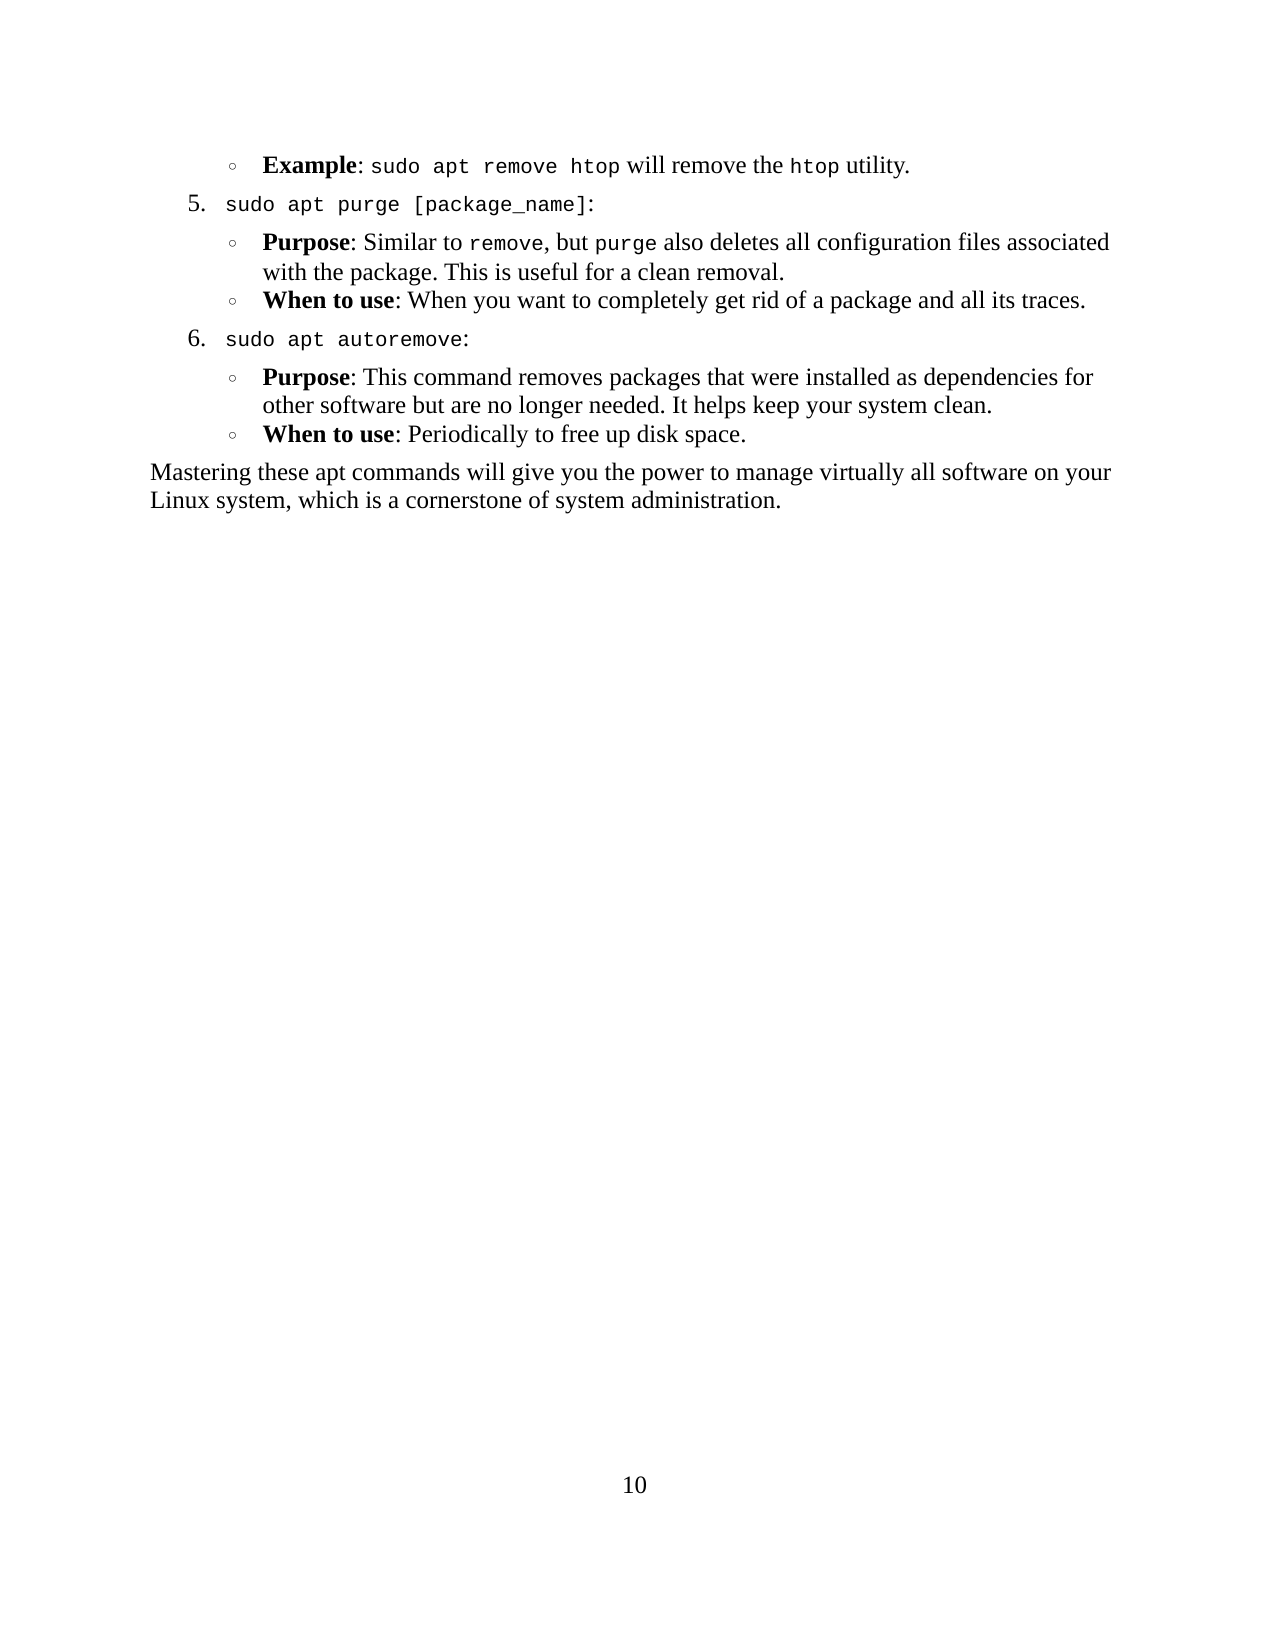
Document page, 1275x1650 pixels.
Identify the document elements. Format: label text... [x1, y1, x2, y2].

list When to use: When you want to completely get rid of a package and all its traces. [225, 285, 1125, 314]
list When to use: Periodically to free up disk space. [225, 419, 1125, 448]
list sudo apt purge [package_name]: [187, 188, 1125, 218]
list Purpose: This command removes packages that were installed as dependencies for other software but are no longer needed. It helps keep your system clean. [225, 362, 1125, 419]
list sudo apt autoremove: [187, 323, 1125, 353]
list Example: sudo apt remove htop will remove the htop utility. [225, 150, 1125, 179]
text Mastering these apt commands will give you the power to manage virtually all software on your Linux system, which is a cornerstone of system administration. [150, 457, 1125, 514]
list Purpose: Similar to remove, but purge also deletes all configuration files associated with the package. This is useful for a clean removal. [225, 227, 1125, 285]
